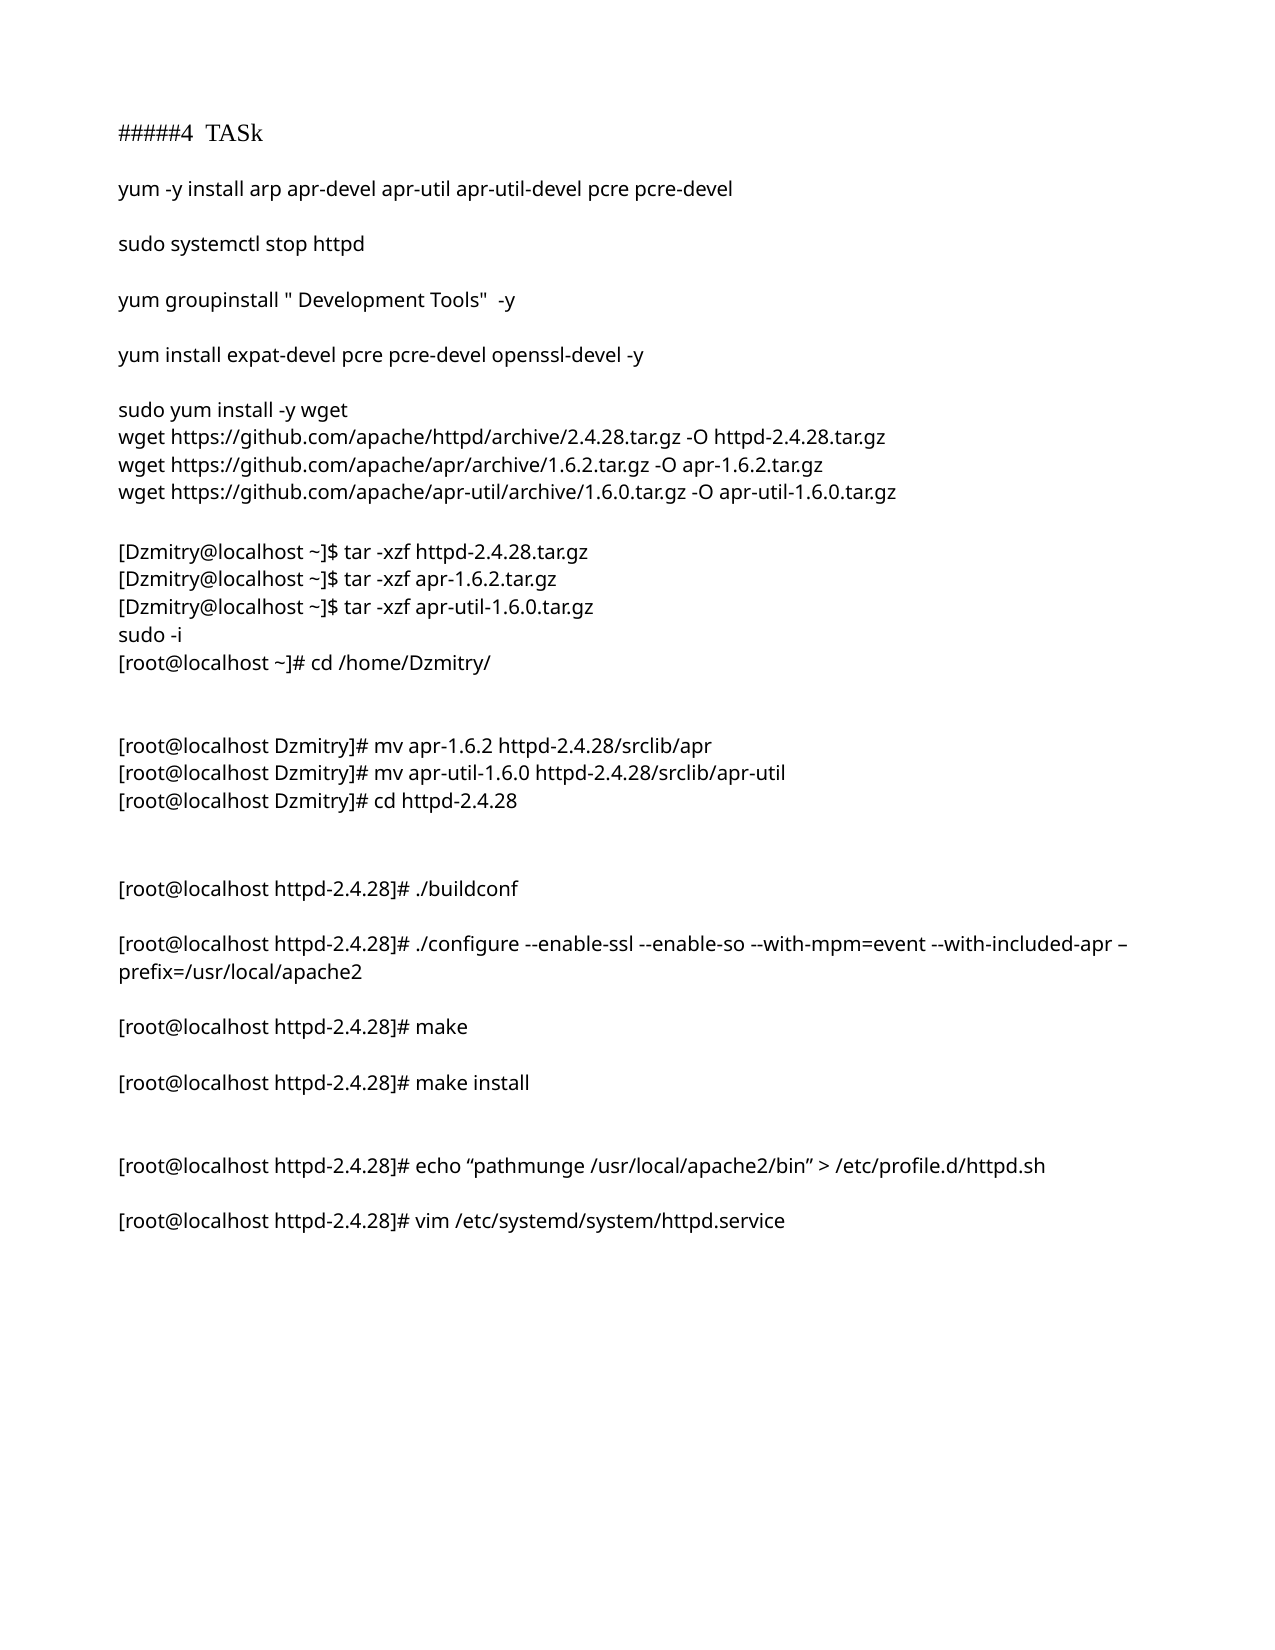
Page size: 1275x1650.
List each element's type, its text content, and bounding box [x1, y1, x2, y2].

text [root@localhost ~]# cd /home/Dzmitry/ [118, 648, 1157, 676]
text [root@localhost httpd-2.4.28]# make [118, 1013, 1157, 1040]
text yum groupinstall " Development Tools" -y [118, 285, 1157, 313]
text sudo systemctl stop httpd [118, 230, 1157, 258]
text wget https://github.com/apache/httpd/archive/2.4.28.tar.gz -O httpd-2.4.28.tar.gz [118, 423, 1157, 450]
text sudo yum install -y wget [118, 395, 1157, 423]
text [root@localhost Dzmitry]# cd httpd-2.4.28 [118, 787, 1157, 814]
text [root@localhost httpd-2.4.28]# make install [118, 1068, 1157, 1096]
text yum install expat-devel pcre pcre-devel openssl-devel -y [118, 340, 1157, 368]
text [Dzmitry@localhost ~]$ tar -xzf apr-util-1.6.0.tar.gz [118, 593, 1157, 621]
text [root@localhost httpd-2.4.28]# vim /etc/systemd/system/httpd.service [118, 1207, 1157, 1234]
text wget https://github.com/apache/apr-util/archive/1.6.0.tar.gz -O apr-util-1.6.0.tar.gz [118, 478, 1157, 505]
text [Dzmitry@localhost ~]$ tar -xzf apr-1.6.2.tar.gz [118, 565, 1157, 593]
text yum -y install arp apr-devel apr-util apr-util-devel pcre pcre-devel [118, 174, 1157, 202]
text [root@localhost httpd-2.4.28]# echo “pathmunge /usr/local/apache2/bin” > /etc/profile.d/httpd.sh [118, 1151, 1157, 1179]
text [root@localhost Dzmitry]# mv apr-1.6.2 httpd-2.4.28/srclib/apr [118, 731, 1157, 759]
text sudo -i [118, 621, 1157, 648]
text #####4 TASk [118, 118, 1157, 147]
text wget https://github.com/apache/apr/archive/1.6.2.tar.gz -O apr-1.6.2.tar.gz [118, 450, 1157, 478]
text [Dzmitry@localhost ~]$ tar -xzf httpd-2.4.28.tar.gz [118, 537, 1157, 565]
text [root@localhost httpd-2.4.28]# ./buildconf [118, 874, 1157, 902]
text [root@localhost Dzmitry]# mv apr-util-1.6.0 httpd-2.4.28/srclib/apr-util [118, 759, 1157, 787]
text [root@localhost httpd-2.4.28]# ./configure --enable-ssl --enable-so --with-mpm=event --with-included-apr –prefix=/usr/local/apache2 [118, 929, 1157, 985]
